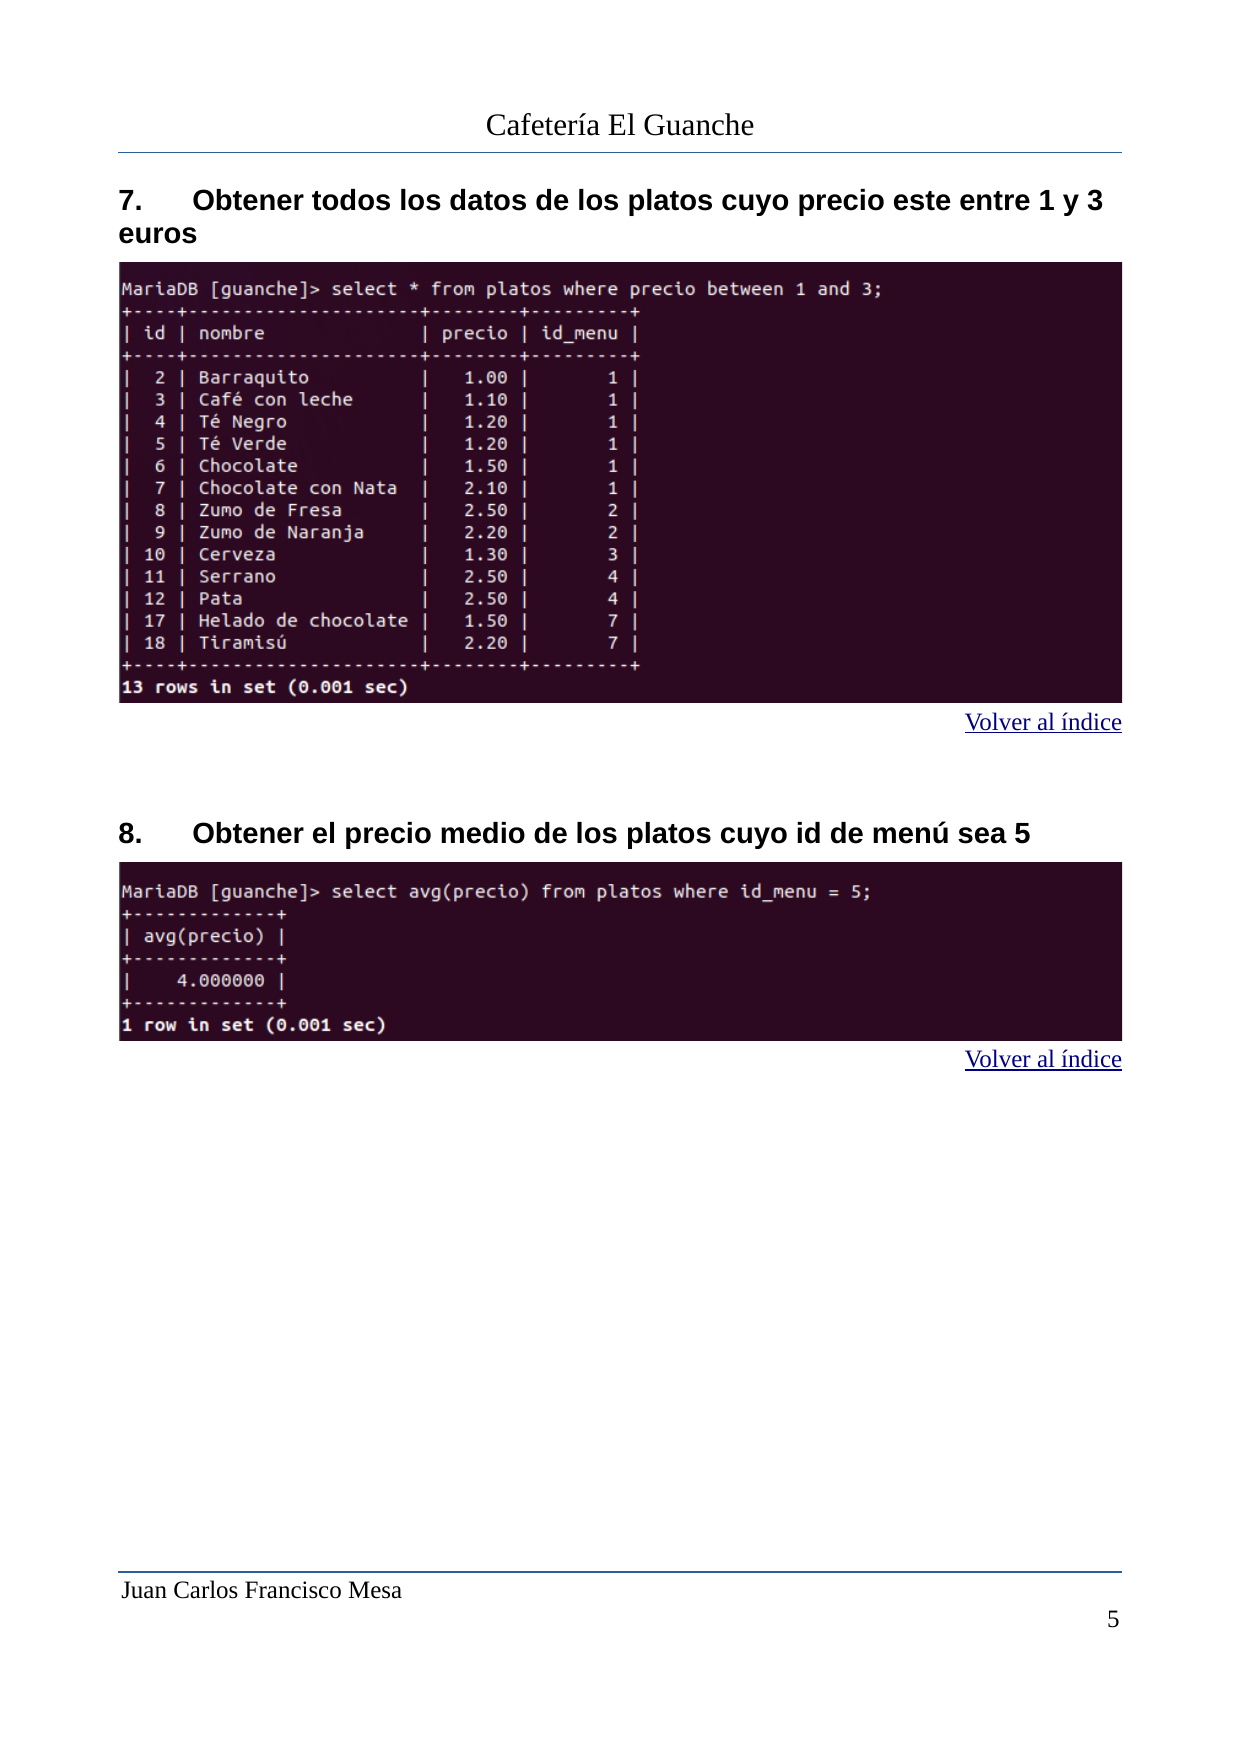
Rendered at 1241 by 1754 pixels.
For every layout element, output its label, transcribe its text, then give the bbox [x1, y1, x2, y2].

subtitle Obtener el precio medio de los platos cuyo id de menú sea 5 [118, 816, 1122, 850]
subtitle Obtener todos los datos de los platos cuyo precio este entre 1 y 3 euros [118, 183, 1122, 250]
picture [118, 262, 1123, 703]
text Volver al índice [118, 1041, 1122, 1073]
picture [118, 862, 1123, 1041]
text Volver al índice [118, 703, 1122, 735]
